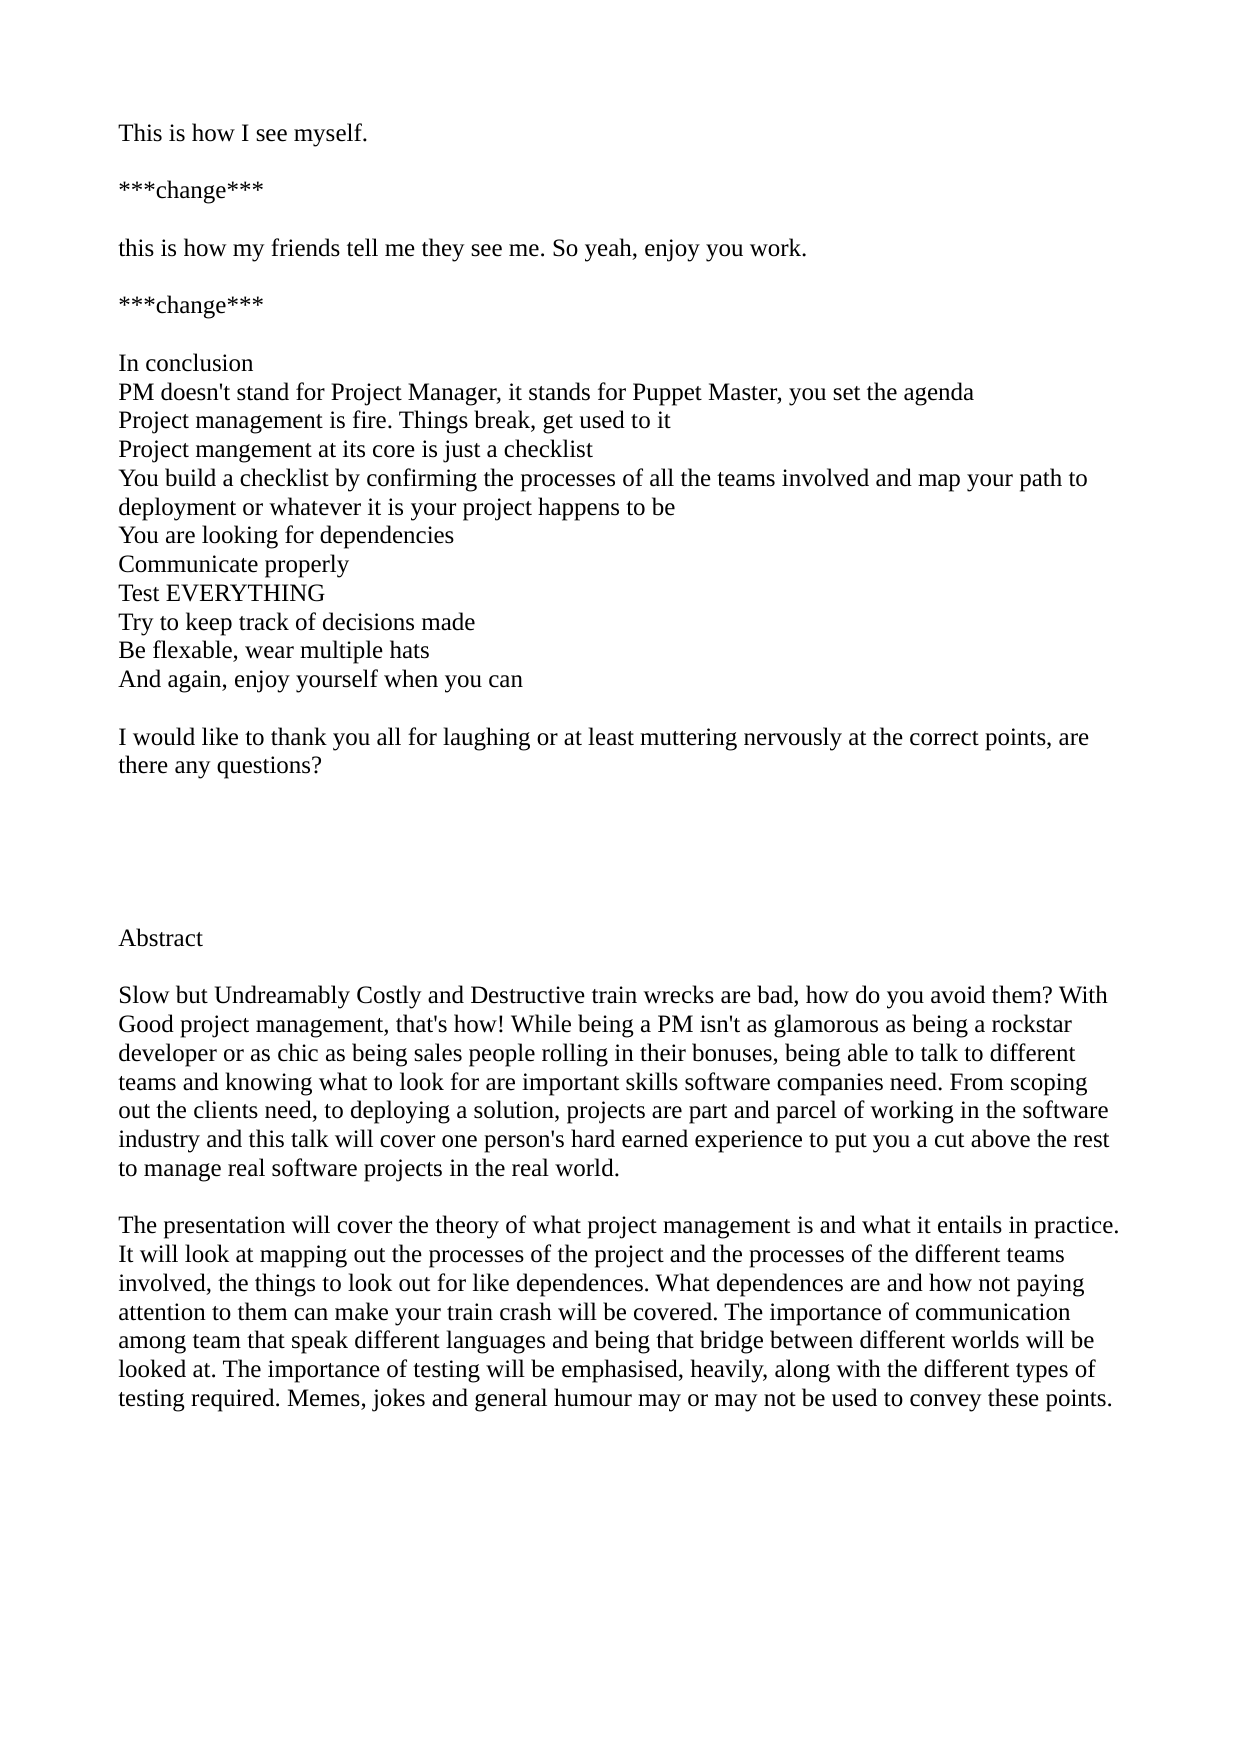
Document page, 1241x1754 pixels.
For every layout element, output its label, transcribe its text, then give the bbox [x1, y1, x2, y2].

text Try to keep track of decisions made [118, 607, 1122, 636]
text Communicate properly [118, 549, 1122, 578]
text this is how my friends tell me they see me. So yeah, enjoy you work. [118, 233, 1122, 262]
text Abstract [118, 923, 1122, 952]
text Project mangement at its core is just a checklist [118, 434, 1122, 463]
text Slow but Undreamably Costly and Destructive train wrecks are bad, how do you avoid them? With Good project management, that's how! While being a PM isn't as glamorous as being a rockstar developer or as chic as being sales people rolling in their bonuses, being able to talk to different teams and knowing what to look for are important skills software companies need. From scoping out the clients need, to deploying a solution, projects are part and parcel of working in the software industry and this talk will cover one person's hard earned experience to put you a cut above the rest to manage real software projects in the real world. [118, 981, 1122, 1182]
text Project management is fire. Things break, get used to it [118, 406, 1122, 434]
text PM doesn't stand for Project Manager, it stands for Puppet Master, you set the agenda [118, 377, 1122, 406]
text ***change*** [118, 176, 1122, 204]
text In conclusion [118, 348, 1122, 377]
text Be flexable, wear multiple hats [118, 636, 1122, 664]
text This is how I see myself. [118, 118, 1122, 147]
text ***change*** [118, 291, 1122, 319]
text I would like to thank you all for laughing or at least muttering nervously at the correct points, are there any questions? [118, 722, 1122, 779]
text You are looking for dependencies [118, 521, 1122, 549]
text And again, enjoy yourself when you can [118, 664, 1122, 693]
text The presentation will cover the theory of what project management is and what it entails in practice. It will look at mapping out the processes of the project and the processes of the different teams involved, the things to look out for like dependences. What dependences are and how not paying attention to them can make your train crash will be covered. The importance of communication among team that speak different languages and being that bridge between different worlds will be looked at. The importance of testing will be emphasised, heavily, along with the different types of testing required. Memes, jokes and general humour may or may not be used to convey these points. [118, 1211, 1122, 1412]
text You build a checklist by confirming the processes of all the teams involved and map your path to deployment or whatever it is your project happens to be [118, 463, 1122, 521]
text Test EVERYTHING [118, 578, 1122, 607]
